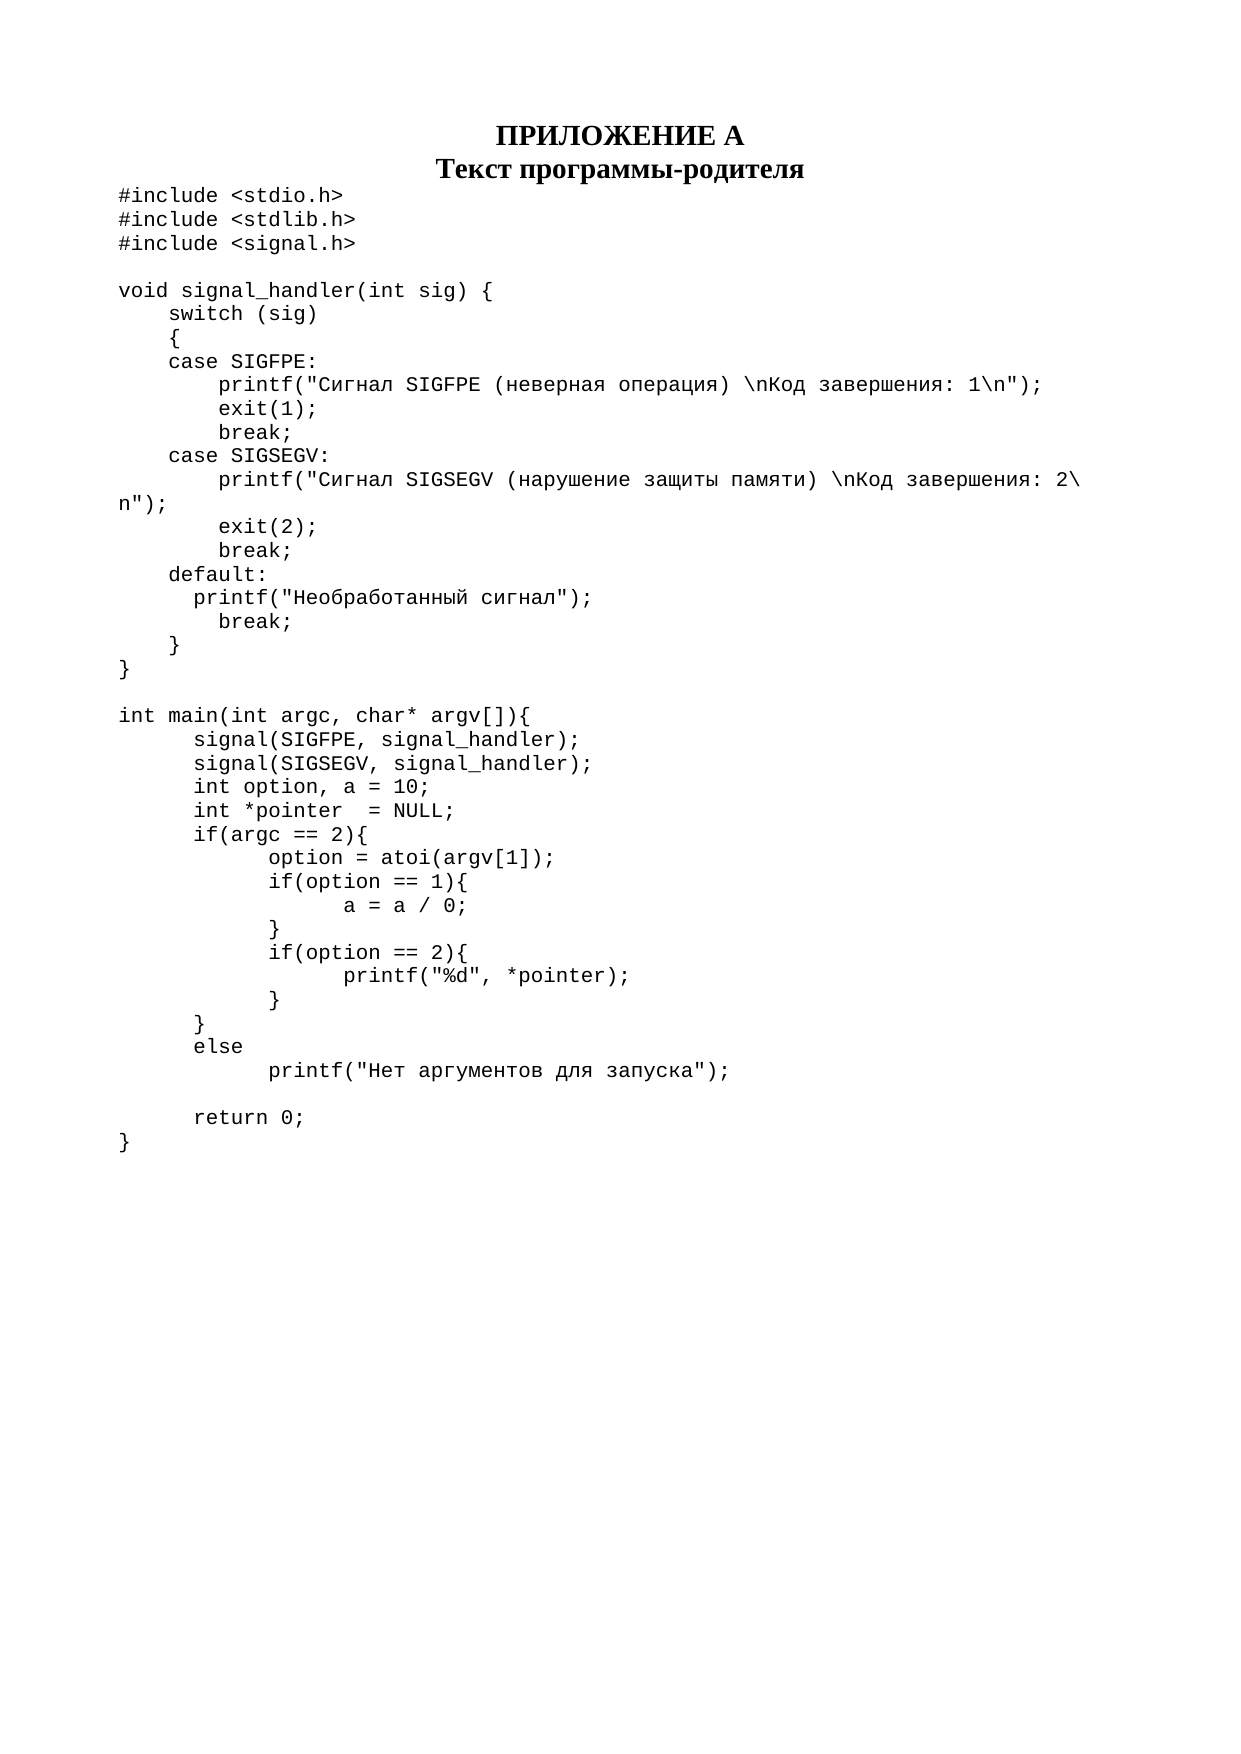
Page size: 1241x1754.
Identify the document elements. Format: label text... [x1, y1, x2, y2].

text { [118, 327, 1122, 351]
text if(argc == 2){ [118, 824, 1122, 847]
text int main(int argc, char* argv[]){ [118, 705, 1122, 729]
text switch (sig) [118, 303, 1122, 327]
text } [118, 918, 1122, 942]
text #include <stdio.h> [118, 185, 1122, 209]
text printf("Сигнал SIGFPE (неверная операция) \nКод завершения: 1\n"); [118, 374, 1122, 398]
text exit(1); [118, 398, 1122, 422]
text Текст программы-родителя [118, 152, 1122, 185]
text break; [118, 422, 1122, 445]
text a = a / 0; [118, 894, 1122, 918]
text default: [118, 563, 1122, 587]
text printf("Сигнал SIGSEGV (нарушение защиты памяти) \nКод завершения: 2\n"); [118, 469, 1122, 516]
text int *pointer = NULL; [118, 800, 1122, 824]
text if(option == 1){ [118, 871, 1122, 894]
text } [118, 989, 1122, 1013]
text printf("Необработанный сигнал"); [118, 587, 1122, 611]
text } [118, 1013, 1122, 1036]
text void signal_handler(int sig) { [118, 280, 1122, 303]
text signal(SIGSEGV, signal_handler); [118, 753, 1122, 776]
text #include <signal.h> [118, 232, 1122, 256]
text #include <stdlib.h> [118, 209, 1122, 232]
text exit(2); [118, 516, 1122, 540]
text } [118, 658, 1122, 682]
text printf("Нет аргументов для запуска"); [118, 1060, 1122, 1084]
text break; [118, 611, 1122, 634]
text } [118, 1131, 1122, 1155]
text ПРИЛОЖЕНИЕ А [118, 118, 1122, 152]
text case SIGFPE: [118, 351, 1122, 374]
text if(option == 2){ [118, 942, 1122, 966]
text break; [118, 540, 1122, 563]
text case SIGSEGV: [118, 445, 1122, 469]
text option = atoi(argv[1]); [118, 847, 1122, 871]
text printf("%d", *pointer); [118, 966, 1122, 989]
text signal(SIGFPE, signal_handler); [118, 729, 1122, 753]
text } [118, 634, 1122, 658]
text else [118, 1036, 1122, 1060]
text return 0; [118, 1107, 1122, 1131]
text int option, a = 10; [118, 776, 1122, 800]
